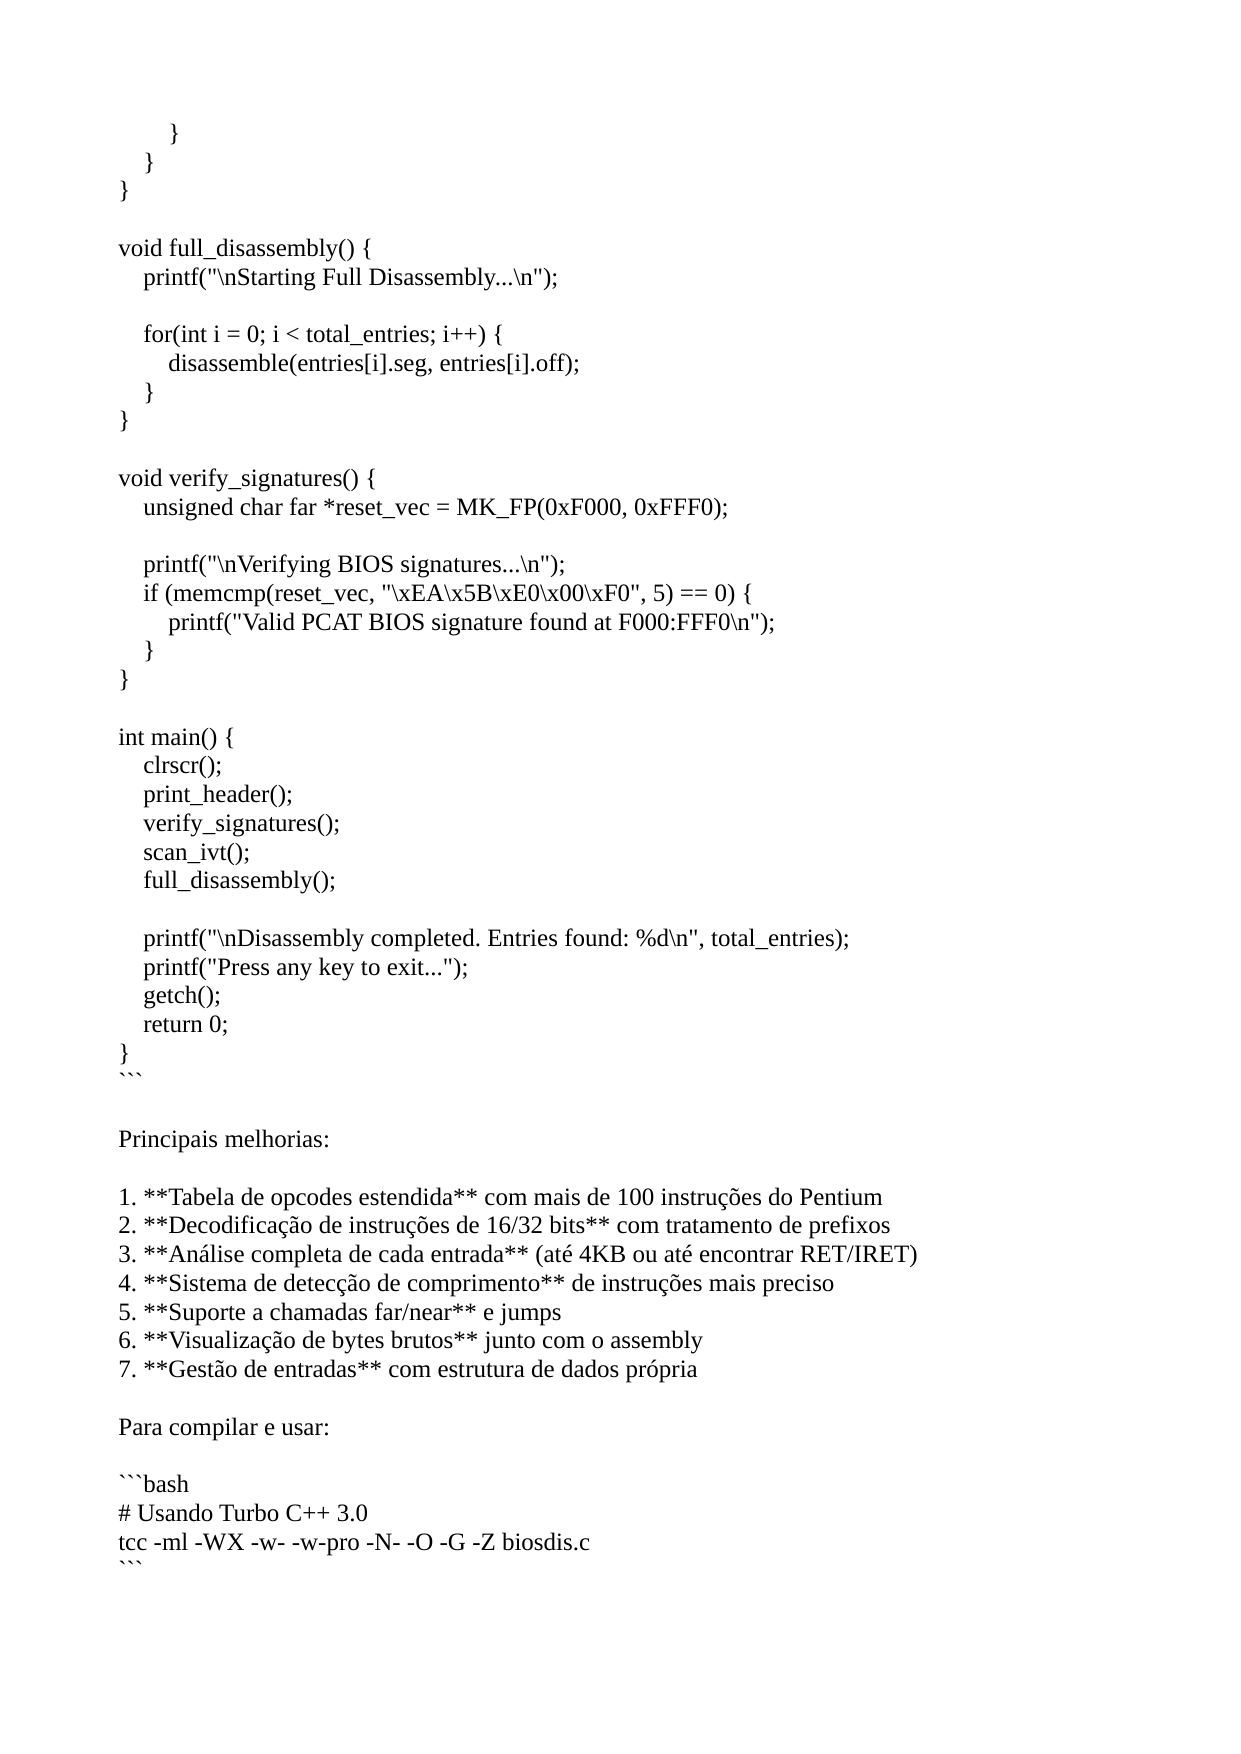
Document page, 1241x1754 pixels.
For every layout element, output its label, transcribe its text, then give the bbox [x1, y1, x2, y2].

text 6. **Visualização de bytes brutos** junto com o assembly [118, 1326, 1122, 1354]
text tcc -ml -WX -w- -w-pro -N- -O -G -Z biosdis.c [118, 1527, 1122, 1556]
text printf("Press any key to exit..."); [118, 952, 1122, 981]
text scan_ivt(); [118, 837, 1122, 866]
text } [118, 1038, 1122, 1067]
text return 0; [118, 1009, 1122, 1038]
text disassemble(entries[i].seg, entries[i].off); [118, 348, 1122, 377]
text for(int i = 0; i < total_entries; i++) { [118, 319, 1122, 348]
text int main() { [118, 722, 1122, 751]
text 1. **Tabela de opcodes estendida** com mais de 100 instruções do Pentium [118, 1182, 1122, 1211]
text 3. **Análise completa de cada entrada** (até 4KB ou até encontrar RET/IRET) [118, 1239, 1122, 1268]
text 4. **Sistema de detecção de comprimento** de instruções mais preciso [118, 1268, 1122, 1297]
text 2. **Decodificação de instruções de 16/32 bits** com tratamento de prefixos [118, 1211, 1122, 1239]
text if (memcmp(reset_vec, "\xEA\x5B\xE0\x00\xF0", 5) == 0) { [118, 578, 1122, 607]
text printf("Valid PCAT BIOS signature found at F000:FFF0\n"); [118, 607, 1122, 636]
text printf("\nDisassembly completed. Entries found: %d\n", total_entries); [118, 923, 1122, 952]
text Para compilar e usar: [118, 1412, 1122, 1441]
text print_header(); [118, 779, 1122, 808]
text # Usando Turbo C++ 3.0 [118, 1498, 1122, 1527]
text } [118, 406, 1122, 434]
text 5. **Suporte a chamadas far/near** e jumps [118, 1297, 1122, 1326]
text verify_signatures(); [118, 808, 1122, 837]
text } [118, 377, 1122, 406]
text clrscr(); [118, 751, 1122, 779]
text void full_disassembly() { [118, 233, 1122, 262]
text } [118, 636, 1122, 664]
text 7. **Gestão de entradas** com estrutura de dados própria [118, 1354, 1122, 1383]
text } [118, 176, 1122, 204]
text unsigned char far *reset_vec = MK_FP(0xF000, 0xFFF0); [118, 492, 1122, 521]
text } [118, 118, 1122, 147]
text } [118, 664, 1122, 693]
text void verify_signatures() { [118, 463, 1122, 492]
text ``` [118, 1556, 1122, 1584]
text printf("\nStarting Full Disassembly...\n"); [118, 262, 1122, 291]
text printf("\nVerifying BIOS signatures...\n"); [118, 549, 1122, 578]
text full_disassembly(); [118, 866, 1122, 894]
text } [118, 147, 1122, 176]
text getch(); [118, 981, 1122, 1009]
text Principais melhorias: [118, 1124, 1122, 1153]
text ```bash [118, 1469, 1122, 1498]
text ``` [118, 1067, 1122, 1096]
